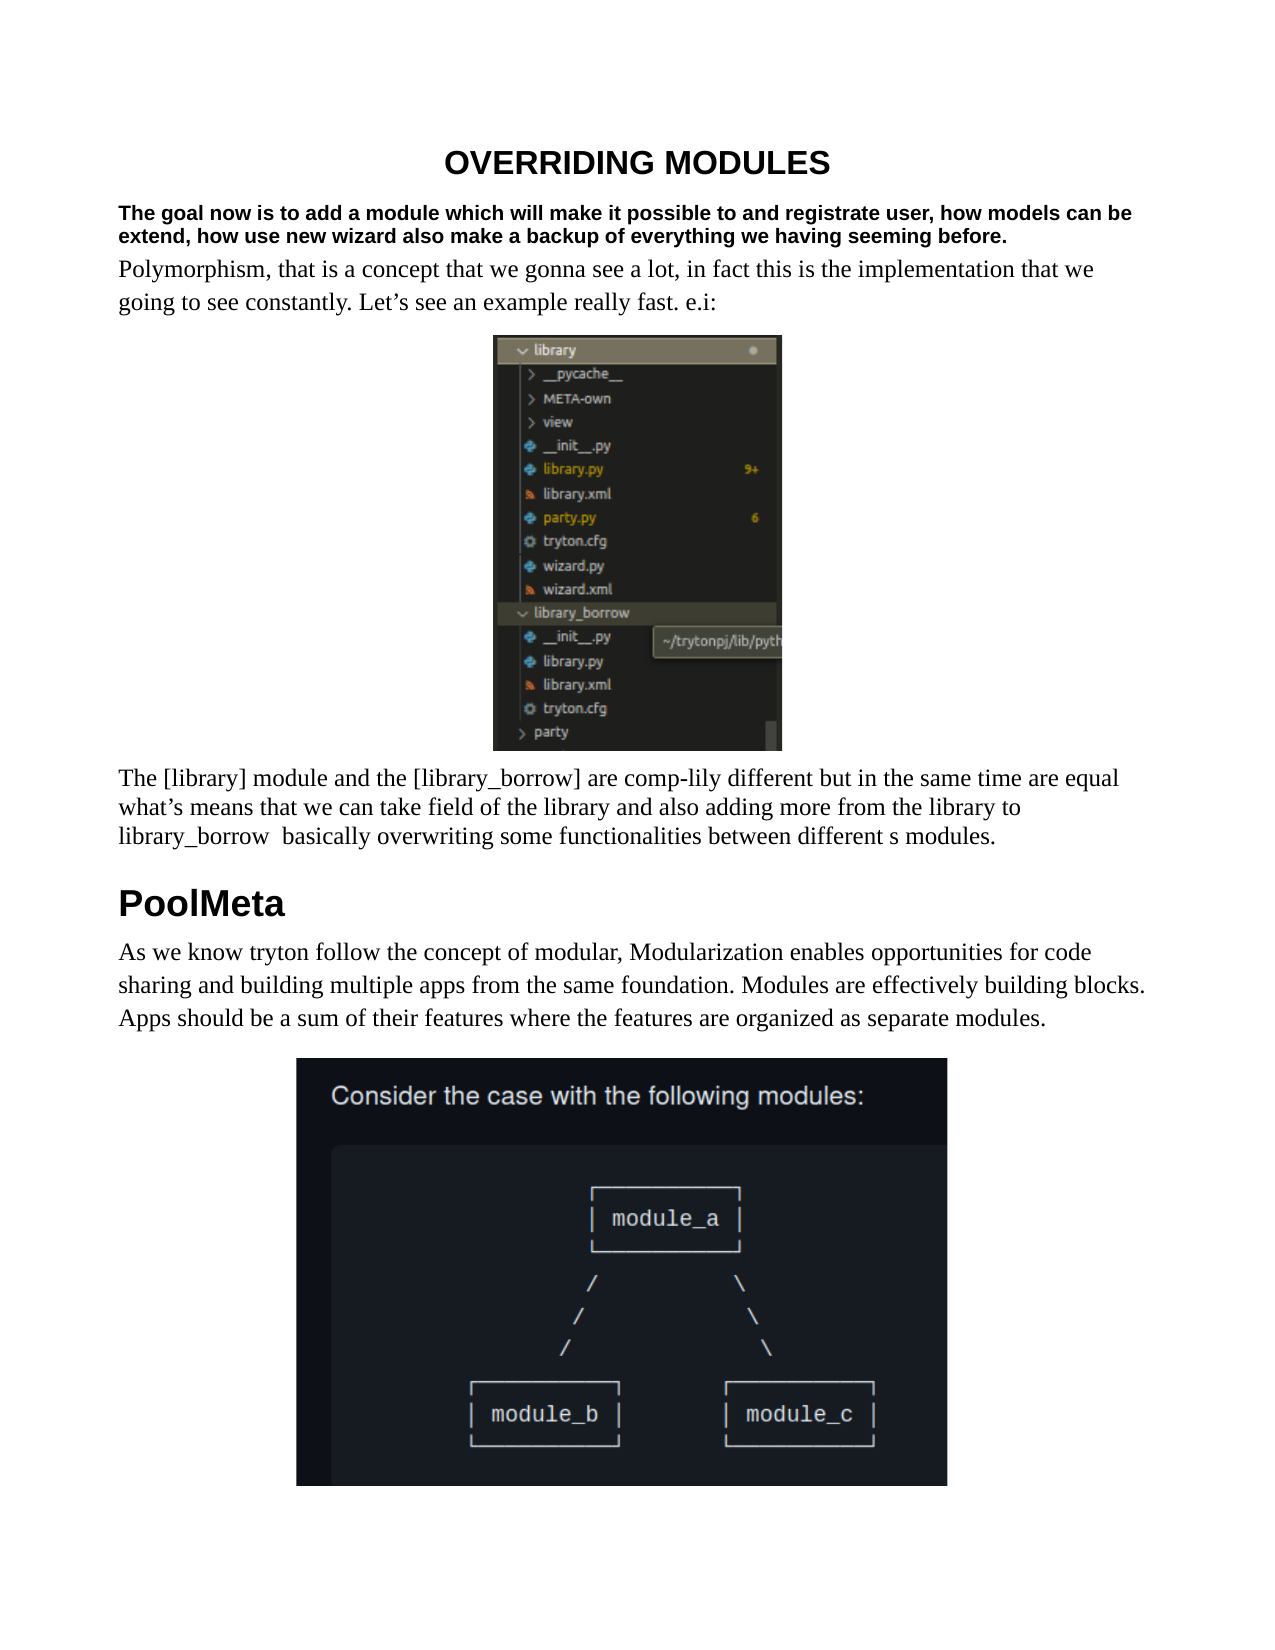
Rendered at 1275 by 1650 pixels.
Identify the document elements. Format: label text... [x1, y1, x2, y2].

text The [library] module and the [library_borrow] are comp-lily different but in the same time are equal what’s means that we can take field of the library and also adding more from the library to library_borrow basically overwriting some functionalities between different s modules. [118, 763, 1157, 850]
text Polymorphism, that is a concept that we gonna see a lot, in fact this is the implementation that we going to see constantly. Let’s see an example really fast. e.i: [118, 254, 1157, 316]
picture [493, 335, 783, 751]
subtitle The goal now is to add a module which will make it possible to and registrate user, how models can be extend, how use new wizard also make a backup of everything we having seeming before. [118, 200, 1157, 248]
text As we know tryton follow the concept of modular, Modularization enables opportunities for code sharing and building multiple apps from the same foundation. Modules are effectively building blocks. Apps should be a sum of their features where the features are organized as separate modules. [118, 937, 1157, 1031]
picture [296, 1058, 948, 1486]
subtitle PoolMeta [118, 881, 1157, 924]
text OVERRIDING MODULES [118, 143, 1157, 182]
